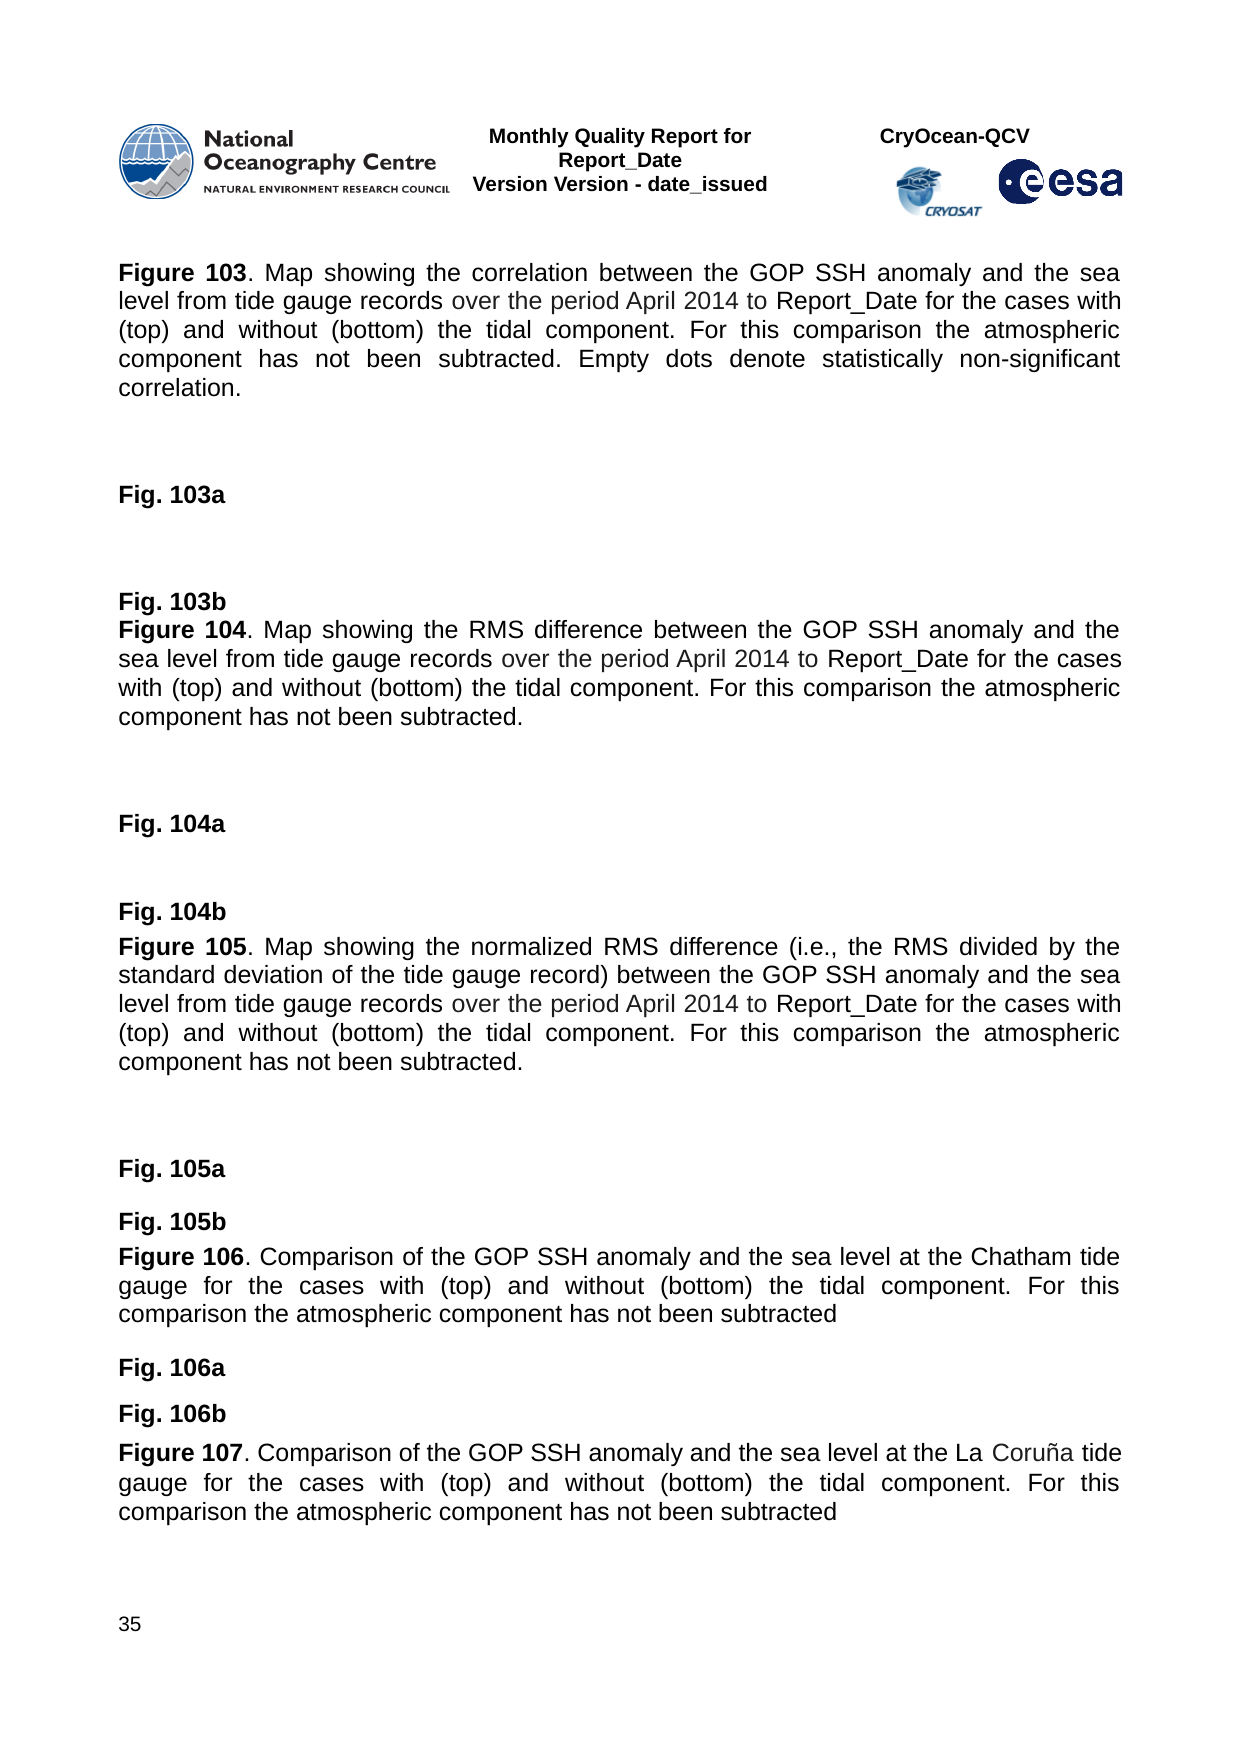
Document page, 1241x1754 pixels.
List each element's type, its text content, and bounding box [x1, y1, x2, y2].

text Fig. 104a [118, 809, 1122, 837]
text Figure 107. Comparison of the GOP SSH anomaly and the sea level at the La Coruña tide gauge for the cases with (top) and without (bottom) the tidal component. For this comparison the atmospheric component has not been subtracted [118, 1434, 1122, 1525]
text Figure 105. Map showing the normalized RMS difference (i.e., the RMS divided by the standard deviation of the tide gauge record) between the GOP SSH anomaly and the sea level from tide gauge records over the period April 2014 to Report_Date for the cases with (top) and without (bottom) the tidal component. For this comparison the atmospheric component has not been subtracted. [118, 932, 1122, 1075]
text Fig. 105b [118, 1207, 1122, 1236]
text Figure 106. Comparison of the GOP SSH anomaly and the sea level at the Chatham tide gauge for the cases with (top) and without (bottom) the tidal component. For this comparison the atmospheric component has not been subtracted [118, 1242, 1122, 1328]
text Fig. 103b [118, 587, 1122, 615]
text Fig. 103a [118, 479, 1122, 508]
text Figure 104. Map showing the RMS difference between the GOP SSH anomaly and the sea level from tide gauge records over the period April 2014 to Report_Date for the cases with (top) and without (bottom) the tidal component. For this comparison the atmospheric component has not been subtracted. [118, 615, 1122, 730]
text Figure 103. Map showing the correlation between the GOP SSH anomaly and the sea level from tide gauge records over the period April 2014 to Report_Date for the cases with (top) and without (bottom) the tidal component. For this comparison the atmospheric component has not been subtracted. Empty dots denote statistically non-significant correlation. [118, 257, 1122, 401]
text Fig. 106b [118, 1399, 1122, 1428]
text Fig. 105a [118, 1154, 1122, 1182]
picture [876, 159, 1123, 224]
text Fig. 106a [118, 1353, 1122, 1382]
text Fig. 104b [118, 897, 1122, 926]
